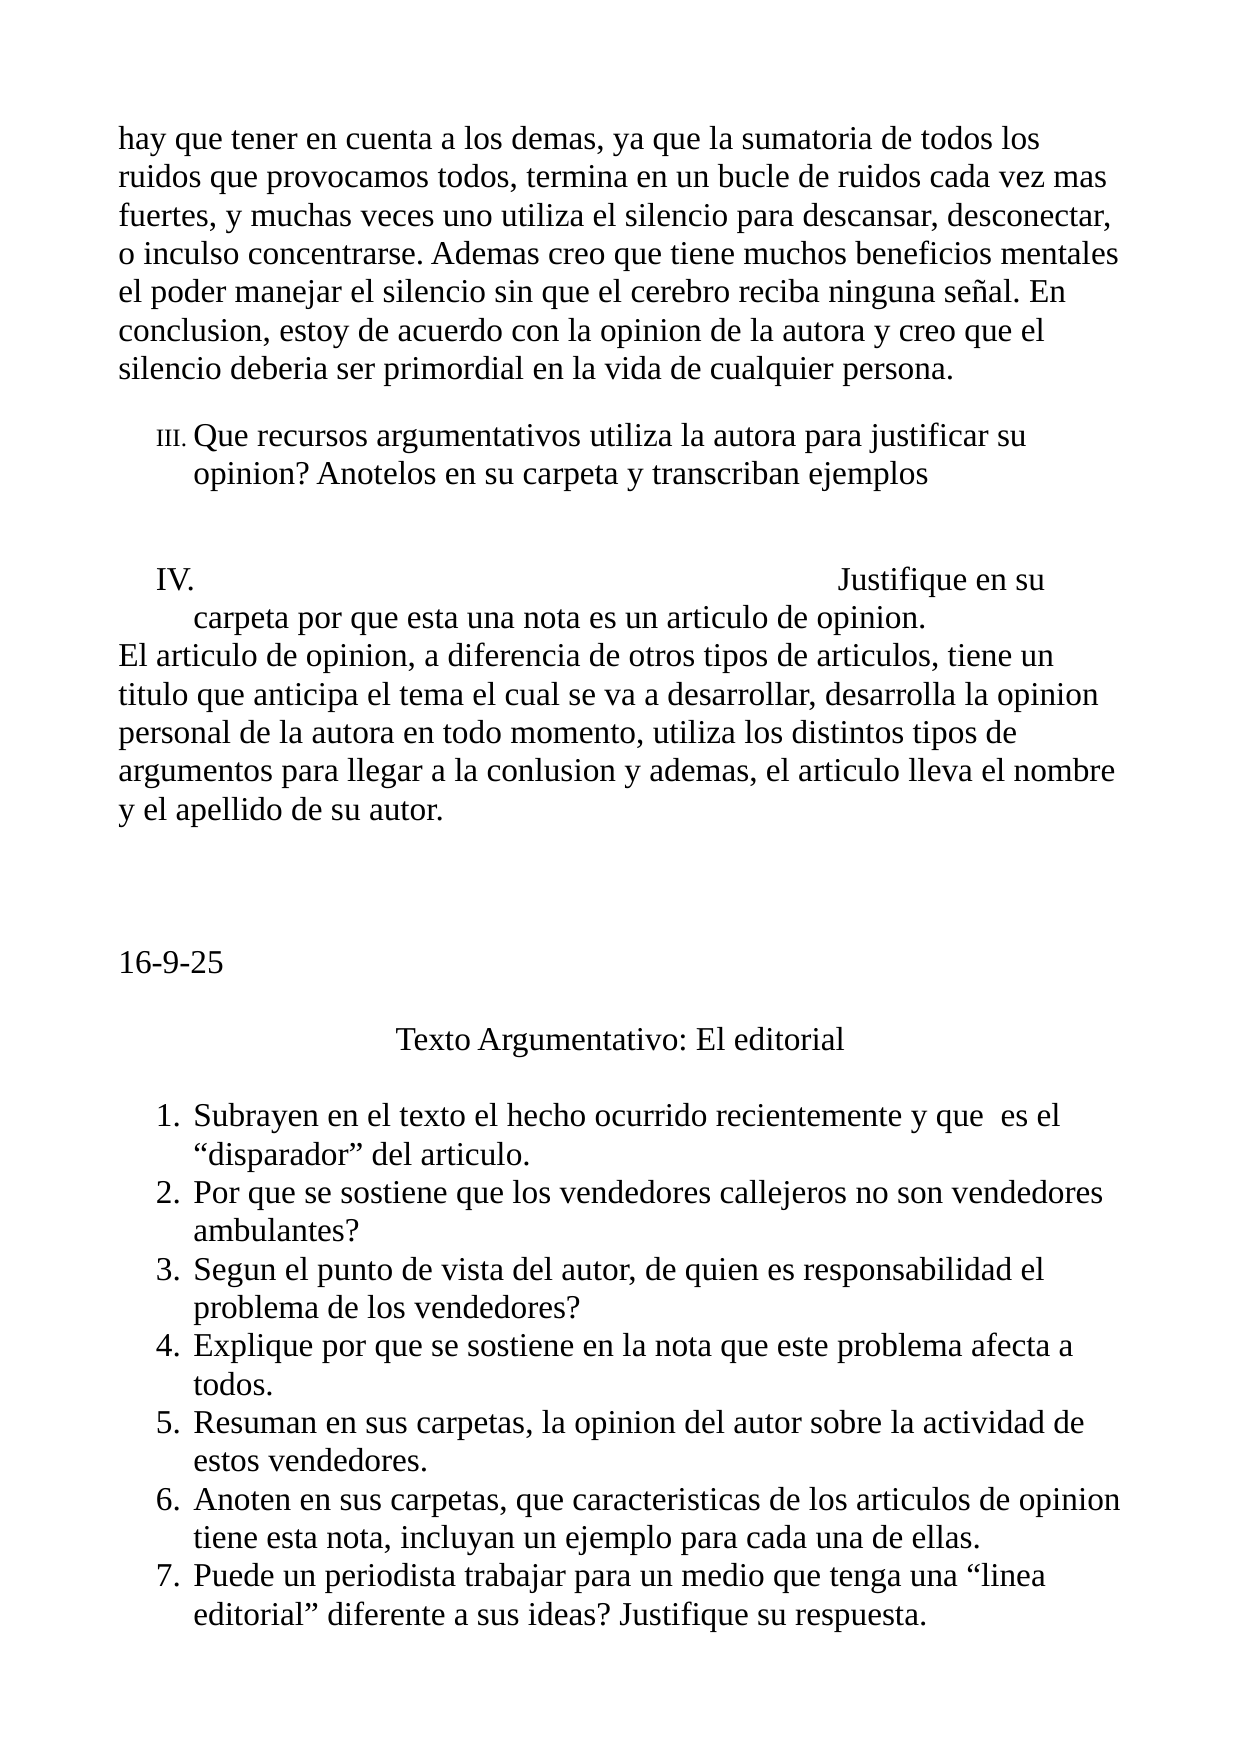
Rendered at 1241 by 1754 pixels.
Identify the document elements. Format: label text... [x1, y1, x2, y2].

list Por que se sostiene que los vendedores callejeros no son vendedores ambulantes? [156, 1172, 1122, 1249]
list Segun el punto de vista del autor, de quien es responsabilidad el problema de los vendedores? [156, 1249, 1122, 1326]
list Que recursos argumentativos utiliza la autora para justificar su opinion? Anotelos en su carpeta y transcriban ejemplos [156, 415, 1122, 559]
list Anoten en sus carpetas, que caracteristicas de los articulos de opinion tiene esta nota, incluyan un ejemplo para cada una de ellas. [156, 1479, 1122, 1556]
list Explique por que se sostiene en la nota que este problema afecta a todos. [156, 1326, 1122, 1402]
list Resuman en sus carpetas, la opinion del autor sobre la actividad de estos vendedores. [156, 1402, 1122, 1479]
text Texto Argumentativo: El editorial [118, 1019, 1122, 1057]
list Puede un periodista trabajar para un medio que tenga una “linea editorial” diferente a sus ideas? Justifique su respuesta. [156, 1556, 1122, 1632]
text El articulo de opinion, a diferencia de otros tipos de articulos, tiene un titulo que anticipa el tema el cual se va a desarrollar, desarrolla la opinion personal de la autora en todo momento, utiliza los distintos tipos de argumentos para llegar a la conlusion y ademas, el articulo lleva el nombre y el apellido de su autor. [118, 636, 1122, 827]
list Justifique en su carpeta por que esta una nota es un articulo de opinion. [156, 559, 1122, 636]
list Subrayen en el texto el hecho ocurrido recientemente y que es el “disparador” del articulo. [156, 1096, 1122, 1172]
text 16-9-25 [118, 942, 1122, 981]
text hay que tener en cuenta a los demas, ya que la sumatoria de todos los ruidos que provocamos todos, termina en un bucle de ruidos cada vez mas fuertes, y muchas veces uno utiliza el silencio para descansar, desconectar, o inculso concentrarse. Ademas creo que tiene muchos beneficios mentales el poder manejar el silencio sin que el cerebro reciba ninguna señal. En conclusion, estoy de acuerdo con la opinion de la autora y creo que el silencio deberia ser primordial en la vida de cualquier persona. [118, 118, 1122, 415]
